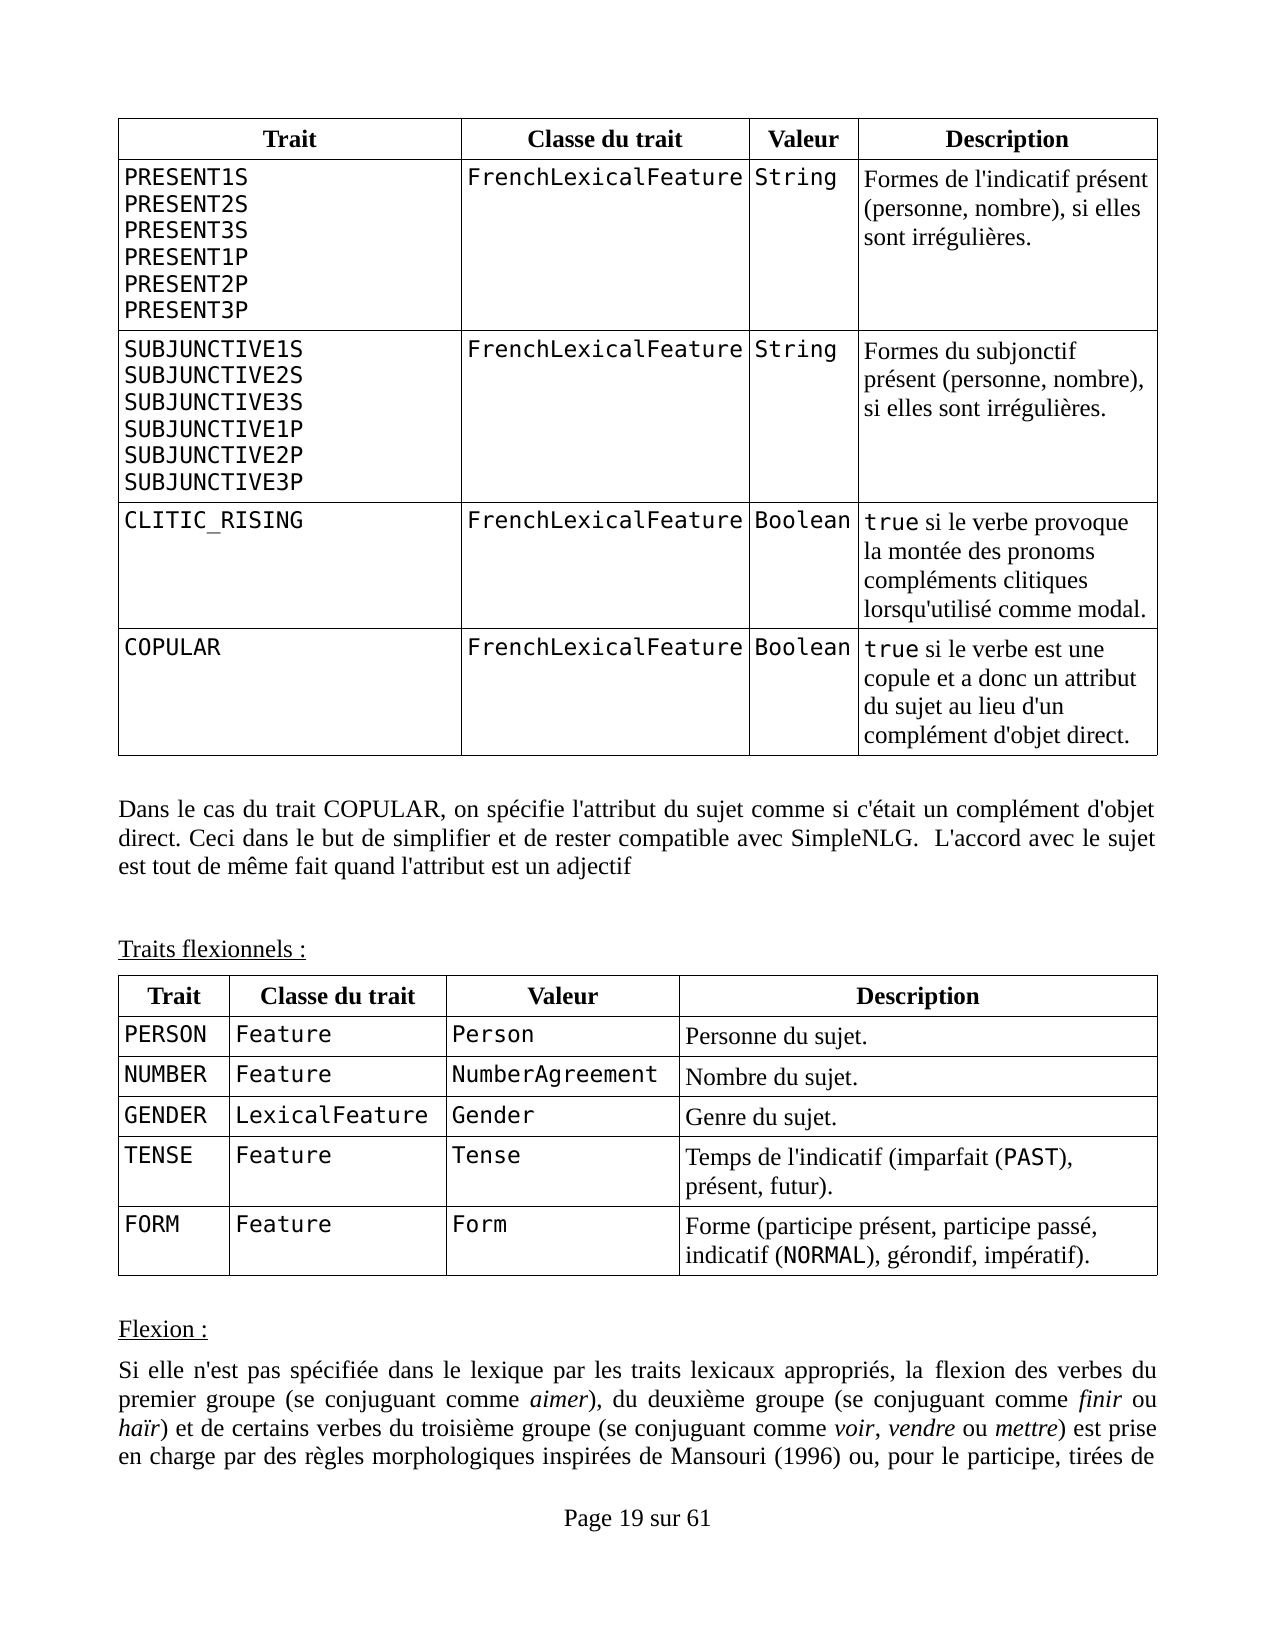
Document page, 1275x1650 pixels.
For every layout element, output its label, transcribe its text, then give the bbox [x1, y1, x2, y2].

table_cell FORM [119, 1207, 229, 1274]
table_cell String [750, 331, 858, 502]
table_cell String [750, 160, 858, 330]
table_cell Temps de l'indicatif (imparfait (PAST), présent, futur). [680, 1137, 1157, 1206]
table_header Classe du trait [230, 976, 446, 1016]
table_cell FrenchLexicalFeature [462, 331, 749, 502]
table_cell Nombre du sujet. [680, 1057, 1157, 1096]
table_cell GENDER [119, 1097, 229, 1136]
table_cell Feature [230, 1017, 446, 1056]
table_cell Forme (participe présent, participe passé, indicatif (NORMAL), gérondif, impératif). [680, 1207, 1157, 1274]
table_header Classe du trait [462, 119, 749, 158]
table_cell NUMBER [119, 1057, 229, 1096]
table_cell NumberAgreement [447, 1057, 679, 1096]
table_cell Feature [230, 1137, 446, 1206]
table_cell true si le verbe provoque la montée des pronoms compléments clitiques lorsqu'utilisé comme modal. [859, 503, 1157, 628]
table_cell PRESENT1S PRESENT2S PRESENT3S PRESENT1P PRESENT2P PRESENT3P [119, 160, 461, 330]
table_header Description [680, 976, 1157, 1016]
table_cell FrenchLexicalFeature [462, 503, 749, 628]
table_cell FrenchLexicalFeature [462, 629, 749, 755]
table_cell PERSON [119, 1017, 229, 1056]
table_cell COPULAR [119, 629, 461, 755]
table_cell Boolean [750, 503, 858, 628]
table_header Trait [119, 119, 461, 158]
table_header Trait [119, 976, 229, 1016]
table_cell Boolean [750, 629, 858, 755]
table_cell Gender [447, 1097, 679, 1136]
table_cell TENSE [119, 1137, 229, 1206]
table_cell Formes du subjonctif présent (personne, nombre), si elles sont irrégulières. [859, 331, 1157, 502]
table_cell Person [447, 1017, 679, 1056]
table_cell CLITIC_RISING [119, 503, 461, 628]
table_cell Personne du sujet. [680, 1017, 1157, 1056]
table_cell Tense [447, 1137, 679, 1206]
text Si elle n'est pas spécifiée dans le lexique par les traits lexicaux appropriés, la flexion des verbes du premier groupe (se conjuguant comme aimer), du deuxième groupe (se conjuguant comme finir ou haïr) et de certains verbes du troisième groupe (se conjuguant comme voir, vendre ou mettre) est prise en charge par des règles morphologiques inspirées de Mansouri (1996) ou, pour le participe, tirées de [118, 1355, 1157, 1470]
table_cell SUBJUNCTIVE1S SUBJUNCTIVE2S SUBJUNCTIVE3S SUBJUNCTIVE1P SUBJUNCTIVE2P SUBJUNCTIVE3P [119, 331, 461, 502]
table_header Description [859, 119, 1157, 158]
table_cell Form [447, 1207, 679, 1274]
table_cell LexicalFeature [230, 1097, 446, 1136]
table_cell Feature [230, 1057, 446, 1096]
table_header Valeur [750, 119, 858, 158]
table_cell Genre du sujet. [680, 1097, 1157, 1136]
text Flexion : [118, 1314, 1157, 1343]
table_header Valeur [447, 976, 679, 1016]
text Traits flexionnels : [118, 934, 1157, 963]
table_cell Formes de l'indicatif présent (personne, nombre), si elles sont irrégulières. [859, 160, 1157, 330]
table_cell FrenchLexicalFeature [462, 160, 749, 330]
table_cell true si le verbe est une copule et a donc un attribut du sujet au lieu d'un complément d'objet direct. [859, 629, 1157, 755]
table_cell Feature [230, 1207, 446, 1274]
text Dans le cas du trait COPULAR, on spécifie l'attribut du sujet comme si c'était un complément d'objet direct. Ceci dans le but de simplifier et de rester compatible avec SimpleNLG. L'accord avec le sujet est tout de même fait quand l'attribut est un adjectif [118, 794, 1157, 880]
